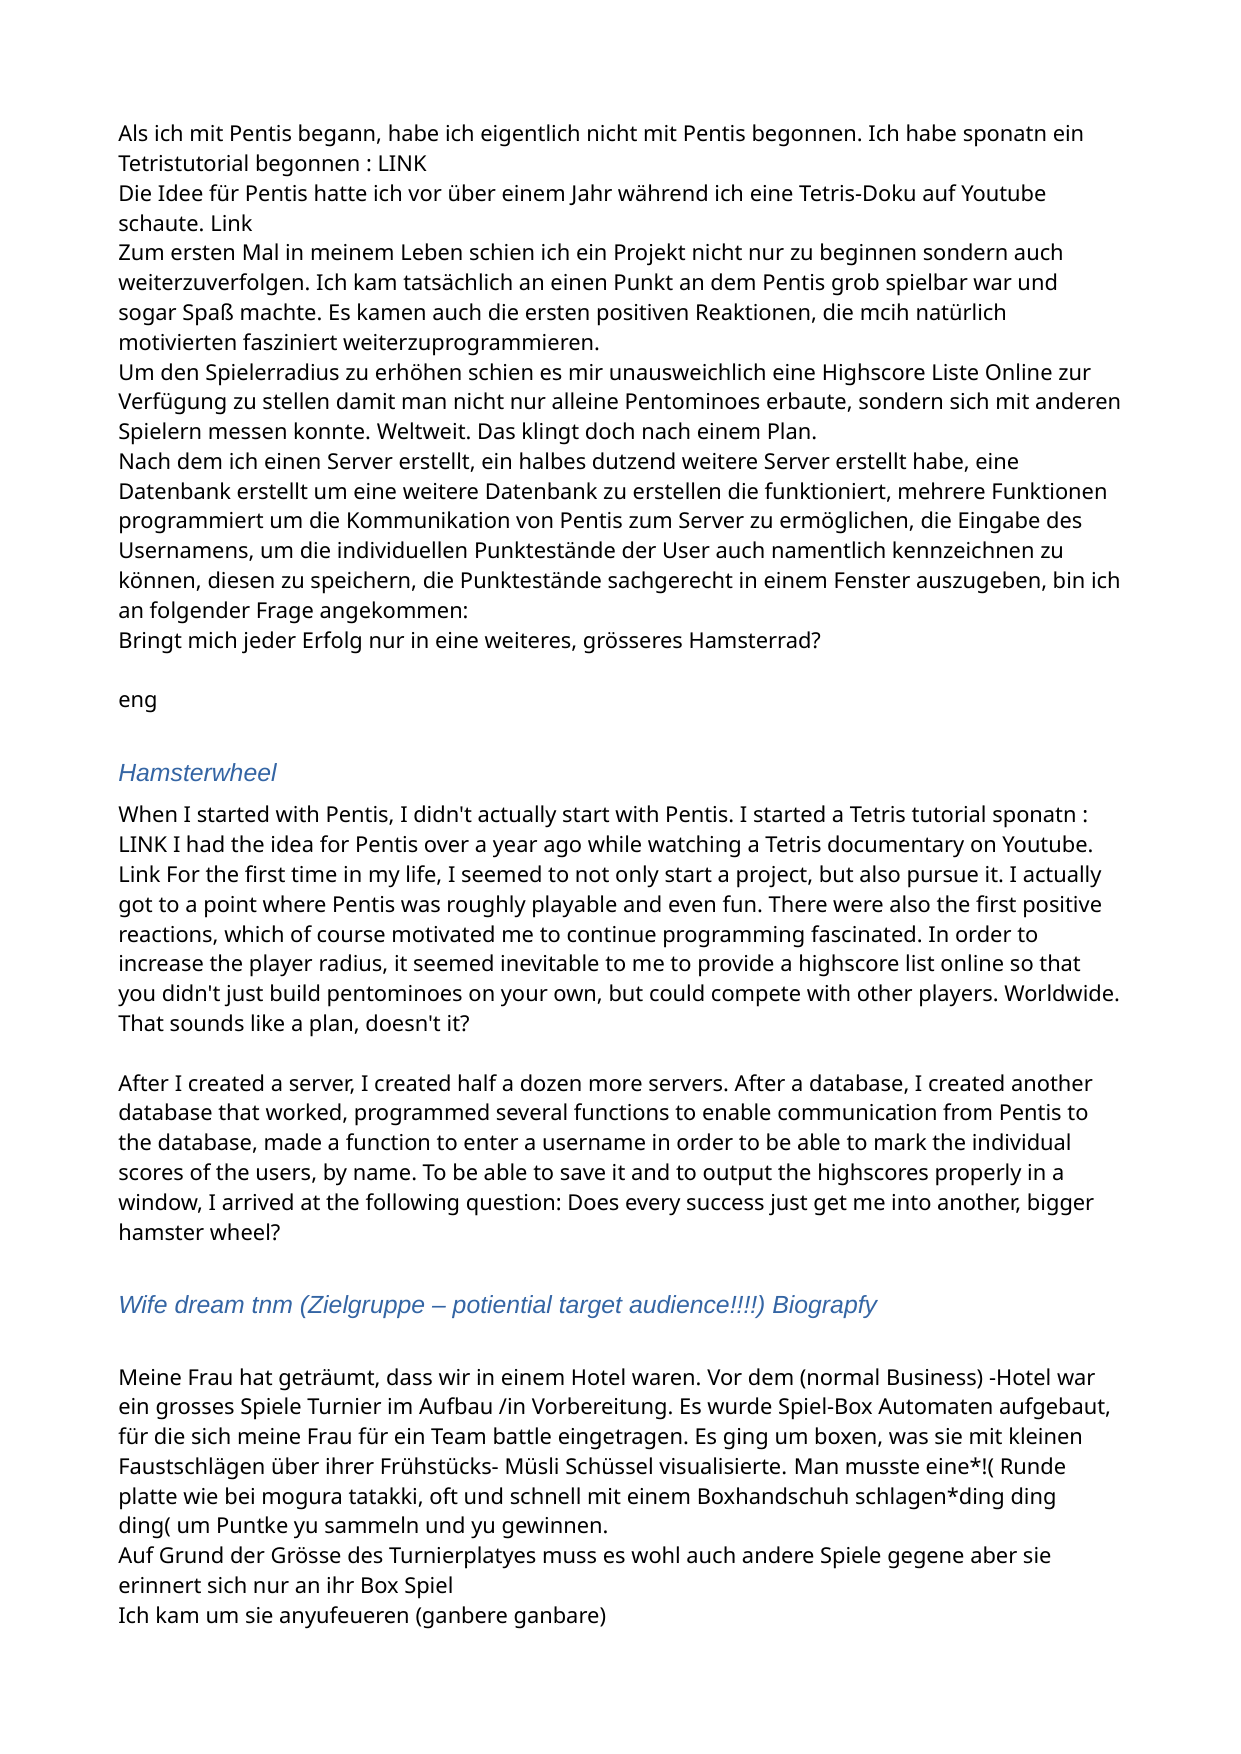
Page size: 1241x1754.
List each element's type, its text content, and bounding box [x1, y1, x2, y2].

text Um den Spielerradius zu erhöhen schien es mir unausweichlich eine Highscore Liste Online zur Verfügung zu stellen damit man nicht nur alleine Pentominoes erbaute, sondern sich mit anderen Spielern messen konnte. Weltweit. Das klingt doch nach einem Plan. [118, 356, 1122, 446]
text Nach dem ich einen Server erstellt, ein halbes dutzend weitere Server erstellt habe, eine Datenbank erstellt um eine weitere Datenbank zu erstellen die funktioniert, mehrere Funktionen programmiert um die Kommunikation von Pentis zum Server zu ermöglichen, die Eingabe des Usernamens, um die individuellen Punktestände der User auch namentlich kennzeichnen zu können, diesen zu speichern, die Punktestände sachgerecht in einem Fenster auszugeben, bin ich an folgender Frage angekommen: [118, 446, 1122, 624]
text Auf Grund der Grösse des Turnierplatyes muss es wohl auch andere Spiele gegene aber sie erinnert sich nur an ihr Box Spiel [118, 1540, 1122, 1600]
text Bringt mich jeder Erfolg nur in eine weiteres, grösseres Hamsterrad? [118, 624, 1122, 654]
text After I created a server, I created half a dozen more servers. After a database, I created another database that worked, programmed several functions to enable communication from Pentis to the database, made a function to enter a username in order to be able to mark the individual scores of the users, by name. To be able to save it and to output the highscores properly in a window, I arrived at the following question: Does every success just get me into another, bigger hamster wheel? [118, 1067, 1122, 1246]
text Ich kam um sie anyufeueren (ganbere ganbare) [118, 1600, 1122, 1629]
text Meine Frau hat geträumt, dass wir in einem Hotel waren. Vor dem (normal Business) -Hotel war ein grosses Spiele Turnier im Aufbau /in Vorbereitung. Es wurde Spiel-Box Automaten aufgebaut, für die sich meine Frau für ein Team battle eingetragen. Es ging um boxen, was sie mit kleinen Faustschlägen über ihrer Frühstücks- Müsli Schüssel visualisierte. Man musste eine*!( Runde platte wie bei mogura tatakki, oft und schnell mit einem Boxhandschuh schlagen*ding ding ding( um Puntke yu sammeln und yu gewinnen. [118, 1361, 1122, 1540]
text Die Idee für Pentis hatte ich vor über einem Jahr während ich eine Tetris-Doku auf Youtube schaute. Link [118, 178, 1122, 237]
text When I started with Pentis, I didn't actually start with Pentis. I started a Tetris tutorial sponatn : LINK I had the idea for Pentis over a year ago while watching a Tetris documentary on Youtube. Link For the first time in my life, I seemed to not only start a project, but also pursue it. I actually got to a point where Pentis was roughly playable and even fun. There were also the first positive reactions, which of course motivated me to continue programming fascinated. In order to increase the player radius, it seemed inevitable to me to provide a highscore list online so that you didn't just build pentominoes on your own, but could compete with other players. Worldwide. That sounds like a plan, doesn't it? [118, 799, 1122, 1038]
text Als ich mit Pentis begann, habe ich eigentlich nicht mit Pentis begonnen. Ich habe sponatn ein Tetristutorial begonnen : LINK [118, 118, 1122, 178]
subtitle Wife dream tnm (Zielgruppe – potiential target audience!!!!) Biograpfy [118, 1291, 1122, 1319]
text Zum ersten Mal in meinem Leben schien ich ein Projekt nicht nur zu beginnen sondern auch weiterzuverfolgen. Ich kam tatsächlich an einen Punkt an dem Pentis grob spielbar war und sogar Spaß machte. Es kamen auch die ersten positiven Reaktionen, die mcih natürlich motivierten fasziniert weiterzuprogrammieren. [118, 237, 1122, 356]
subtitle Hamsterwheel [118, 758, 1122, 787]
text eng [118, 684, 1122, 714]
